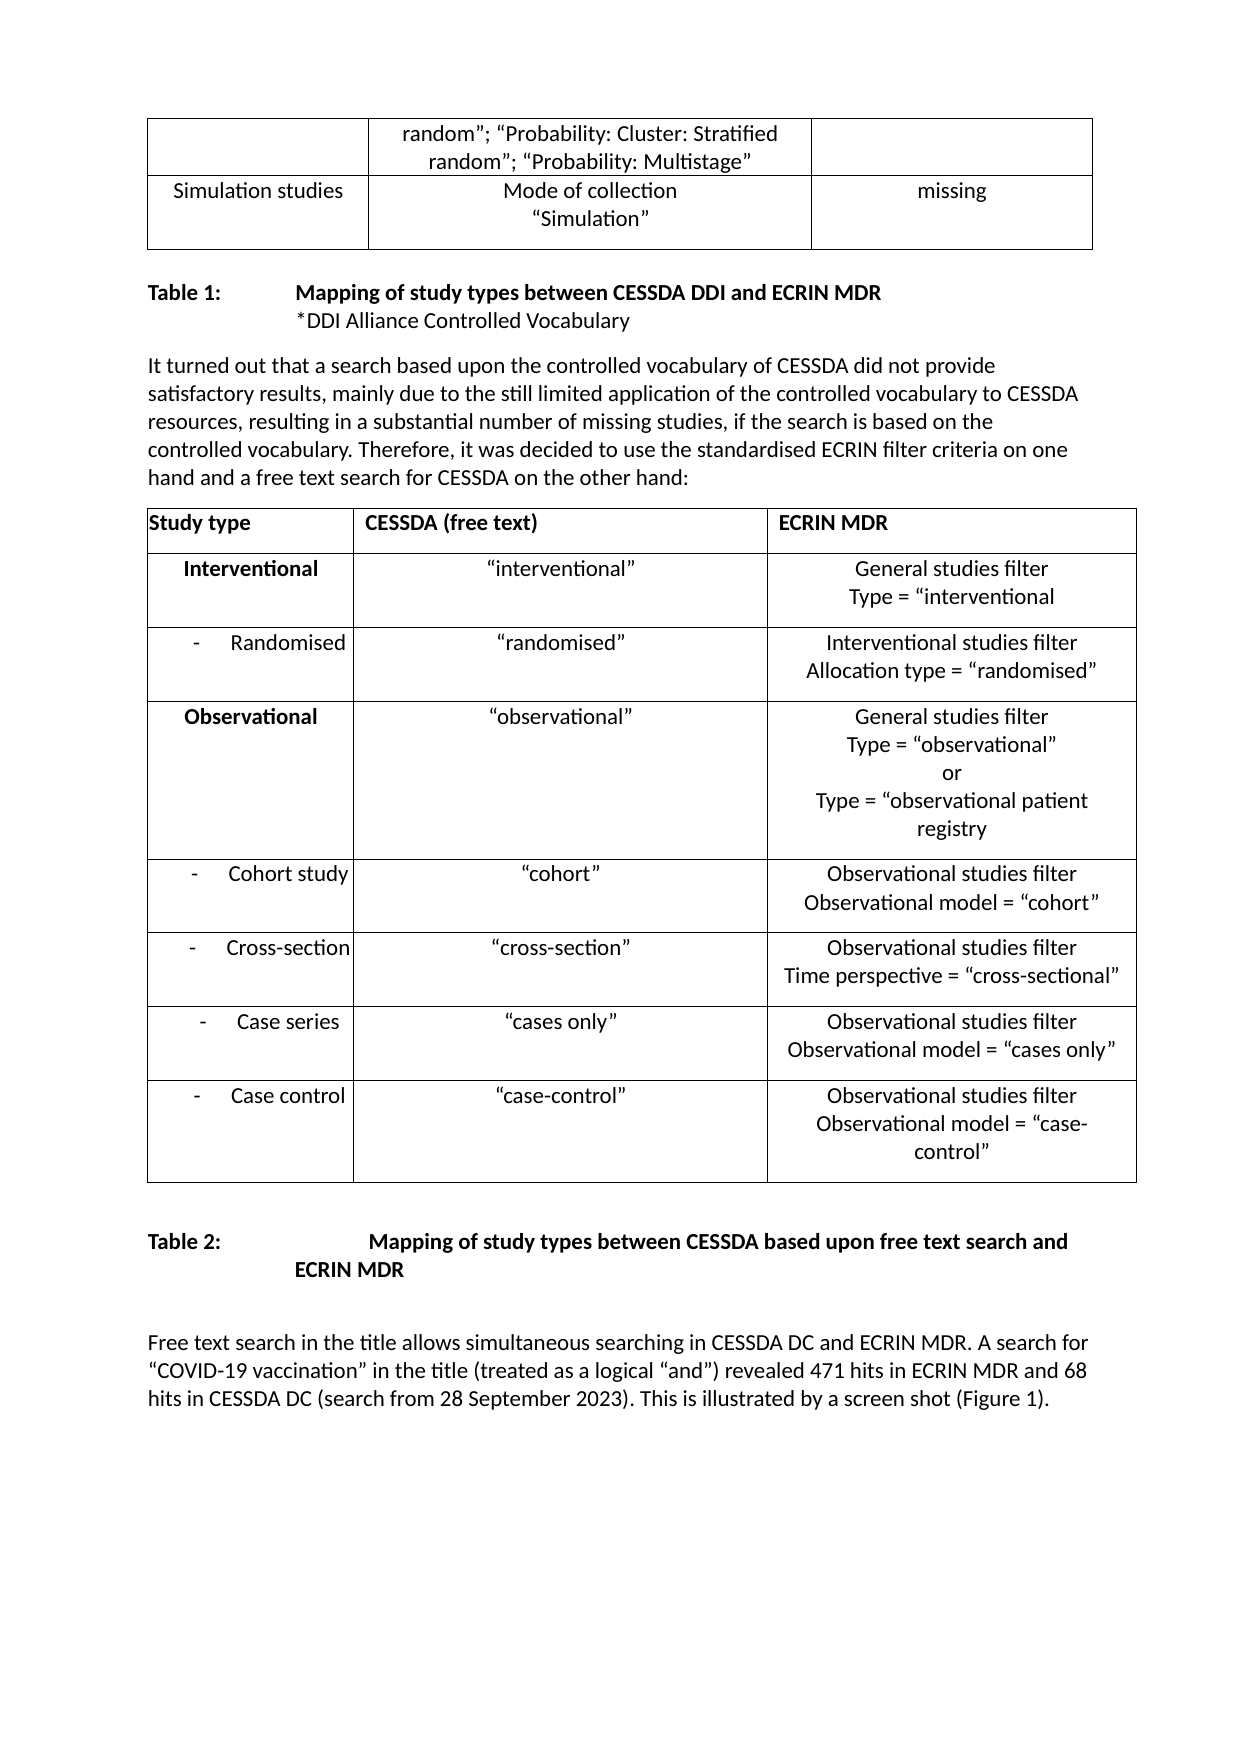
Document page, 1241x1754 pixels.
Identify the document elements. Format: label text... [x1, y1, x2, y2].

table_cell Observational studies filter Observational model = “cases only” [768, 1007, 1136, 1080]
table_cell Observational studies filter Observational model = “case-control” [768, 1081, 1136, 1182]
table_cell [148, 119, 368, 175]
table_header CESSDA (free text) [354, 509, 767, 553]
table_cell Observational [148, 702, 353, 858]
table_cell “cases only” [354, 1007, 767, 1080]
table_cell missing [812, 176, 1092, 249]
table_cell [812, 119, 1092, 175]
text *DDI Alliance Controlled Vocabulary [221, 306, 1093, 334]
table_cell “cross-section” [354, 933, 767, 1006]
text Table 1: Mapping of study types between CESSDA DDI and ECRIN MDR [148, 278, 1093, 306]
table_cell Cohort study [148, 860, 353, 932]
table_cell Cross-section [148, 933, 353, 1006]
table_cell General studies filter Type = “observational” or Type = “observational patient registry [768, 702, 1136, 858]
table_cell Randomised [148, 628, 353, 701]
table_cell Interventional studies filter Allocation type = “randomised” [768, 628, 1136, 701]
table_cell “observational” [354, 702, 767, 858]
table_cell Observational studies filter Time perspective = “cross-sectional” [768, 933, 1136, 1006]
table_cell “randomised” [354, 628, 767, 701]
table_cell Simulation studies [148, 176, 368, 249]
table_cell Interventional [148, 554, 353, 627]
table_cell Mode of collection “Simulation” [369, 176, 811, 249]
table_header Study type [148, 509, 353, 553]
table_cell General studies filter Type = “interventional [768, 554, 1136, 627]
table_header ECRIN MDR [768, 509, 1136, 553]
table_cell random”; “Probability: Cluster: Stratified random”; “Probability: Multistage” [369, 119, 811, 175]
text Table 2: Mapping of study types between CESSDA based upon free text search and ECRIN MDR [148, 1227, 1093, 1283]
table_cell Observational studies filter Observational model = “cohort” [768, 860, 1136, 932]
table_cell “interventional” [354, 554, 767, 627]
table_cell “cohort” [354, 860, 767, 932]
text Free text search in the title allows simultaneous searching in CESSDA DC and ECRIN MDR. A search for “COVID-19 vaccination” in the title (treated as a logical “and”) revealed 471 hits in ECRIN MDR and 68 hits in CESSDA DC (search from 28 September 2023). This is illustrated by a screen shot (Figure 1). [148, 1328, 1093, 1412]
table_cell Case series [148, 1007, 353, 1080]
table_cell “case-control” [354, 1081, 767, 1182]
table_cell Case control [148, 1081, 353, 1182]
text It turned out that a search based upon the controlled vocabulary of CESSDA did not provide satisfactory results, mainly due to the still limited application of the controlled vocabulary to CESSDA resources, resulting in a substantial number of missing studies, if the search is based on the controlled vocabulary. Therefore, it was decided to use the standardised ECRIN filter criteria on one hand and a free text search for CESSDA on the other hand: [148, 351, 1093, 491]
